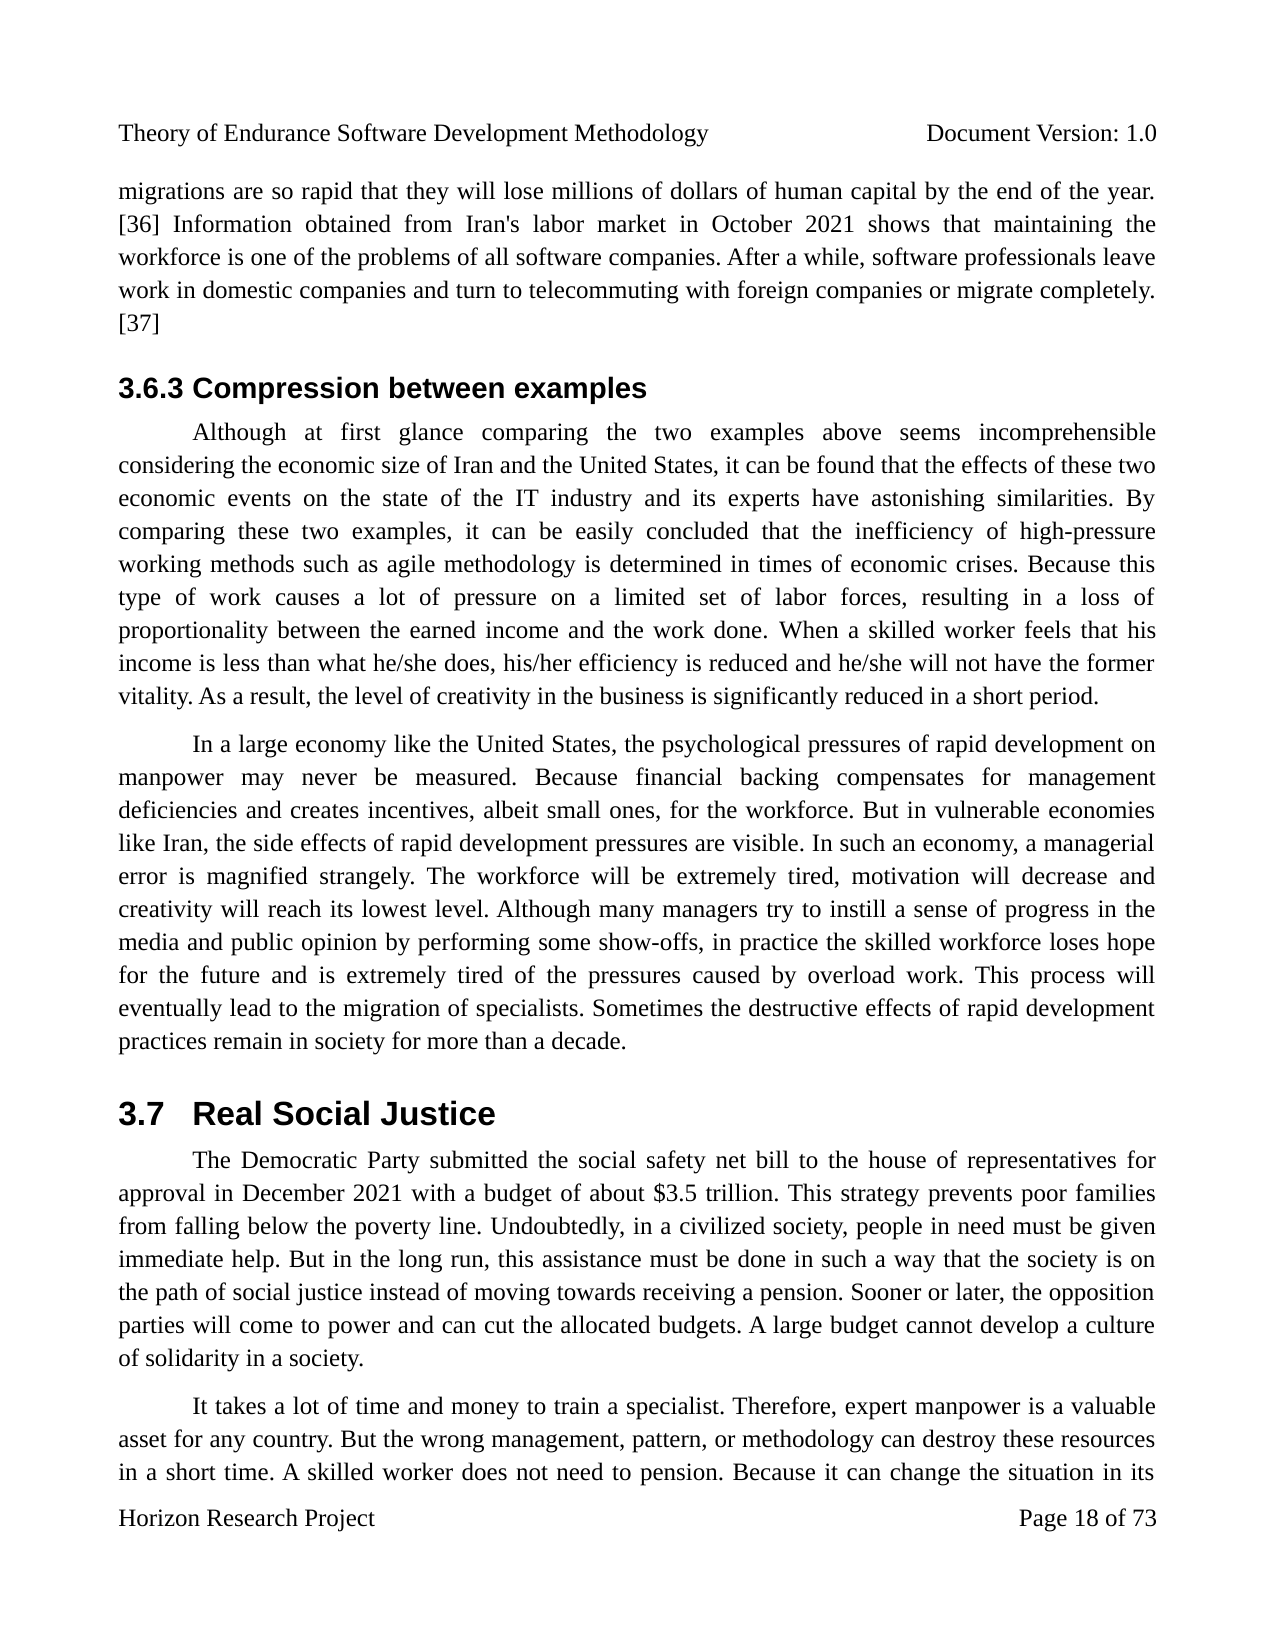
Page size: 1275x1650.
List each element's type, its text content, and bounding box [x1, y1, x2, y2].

text The Democratic Party submitted the social safety net bill to the house of representatives for approval in December 2021 with a budget of about $3.5 trillion. This strategy prevents poor families from falling below the poverty line. Undoubtedly, in a civilized society, people in need must be given immediate help. But in the long run, this assistance must be done in such a way that the society is on the path of social justice instead of moving towards receiving a pension. Sooner or later, the opposition parties will come to power and can cut the allocated budgets. A large budget cannot develop a culture of solidarity in a society. [118, 1145, 1157, 1372]
subtitle Compression between examples [118, 371, 1157, 404]
text In a large economy like the United States, the psychological pressures of rapid development on manpower may never be measured. Because financial backing compensates for management deficiencies and creates incentives, albeit small ones, for the workforce. But in vulnerable economies like Iran, the side effects of rapid development pressures are visible. In such an economy, a managerial error is magnified strangely. The workforce will be extremely tired, motivation will decrease and creativity will reach its lowest level. Although many managers try to instill a sense of progress in the media and public opinion by performing some show-offs, in practice the skilled workforce loses hope for the future and is extremely tired of the pressures caused by overload work. This process will eventually lead to the migration of specialists. Sometimes the destructive effects of rapid development practices remain in society for more than a decade. [118, 729, 1157, 1054]
text Although at first glance comparing the two examples above seems incomprehensible considering the economic size of Iran and the United States, it can be found that the effects of these two economic events on the state of the IT industry and its experts have astonishing similarities. By comparing these two examples, it can be easily concluded that the inefficiency of high-pressure working methods such as agile methodology is determined in times of economic crises. Because this type of work causes a lot of pressure on a limited set of labor forces, resulting in a loss of proportionality between the earned income and the work done. When a skilled worker feels that his income is less than what he/she does, his/her efficiency is reduced and he/she will not have the former vitality. As a result, the level of creativity in the business is significantly reduced in a short period. [118, 417, 1157, 710]
text It takes a lot of time and money to train a specialist. Therefore, expert manpower is a valuable asset for any country. But the wrong management, pattern, or methodology can destroy these resources in a short time. A skilled worker does not need to pension. Because it can change the situation in its [118, 1391, 1157, 1486]
subtitle Real Social Justice [118, 1094, 1157, 1133]
text migrations are so rapid that they will lose millions of dollars of human capital by the end of the year. [36] Information obtained from Iran's labor market in October 2021 shows that maintaining the workforce is one of the problems of all software companies. After a while, software professionals leave work in domestic companies and turn to telecommuting with foreign companies or migrate completely. [37] [118, 176, 1157, 337]
